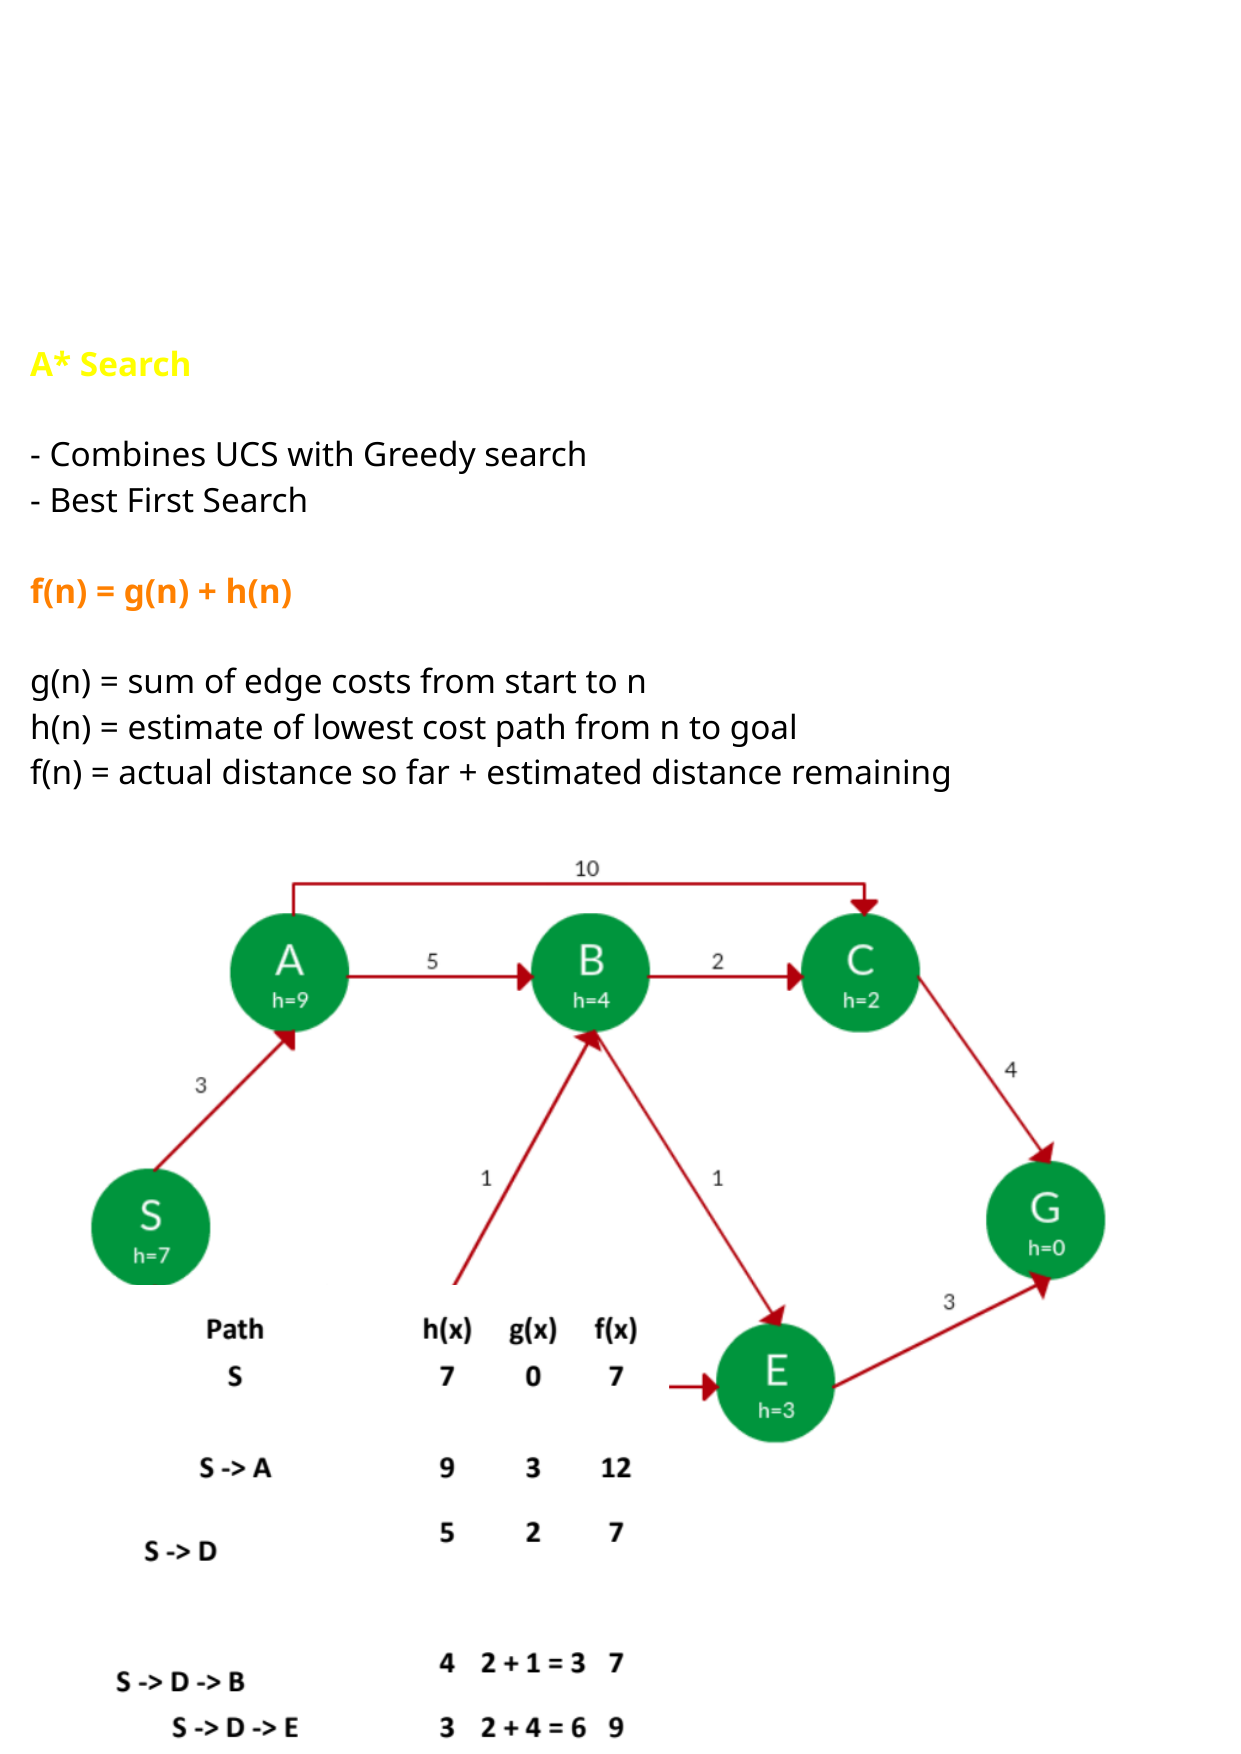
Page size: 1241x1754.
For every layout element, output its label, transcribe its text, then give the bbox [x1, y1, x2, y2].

picture [30, 840, 1211, 1754]
subtitle f(n) = actual distance so far + estimated distance remaining [30, 749, 1211, 794]
subtitle h(n) = estimate of lowest cost path from n to goal [30, 704, 1211, 749]
subtitle g(n) = sum of edge costs from start to n [30, 658, 1211, 704]
subtitle - Combines UCS with Greedy search [30, 431, 1211, 477]
subtitle f(n) = g(n) + h(n) [30, 567, 1211, 613]
subtitle - Best First Search [30, 477, 1211, 522]
subtitle A* Search [30, 340, 1211, 386]
